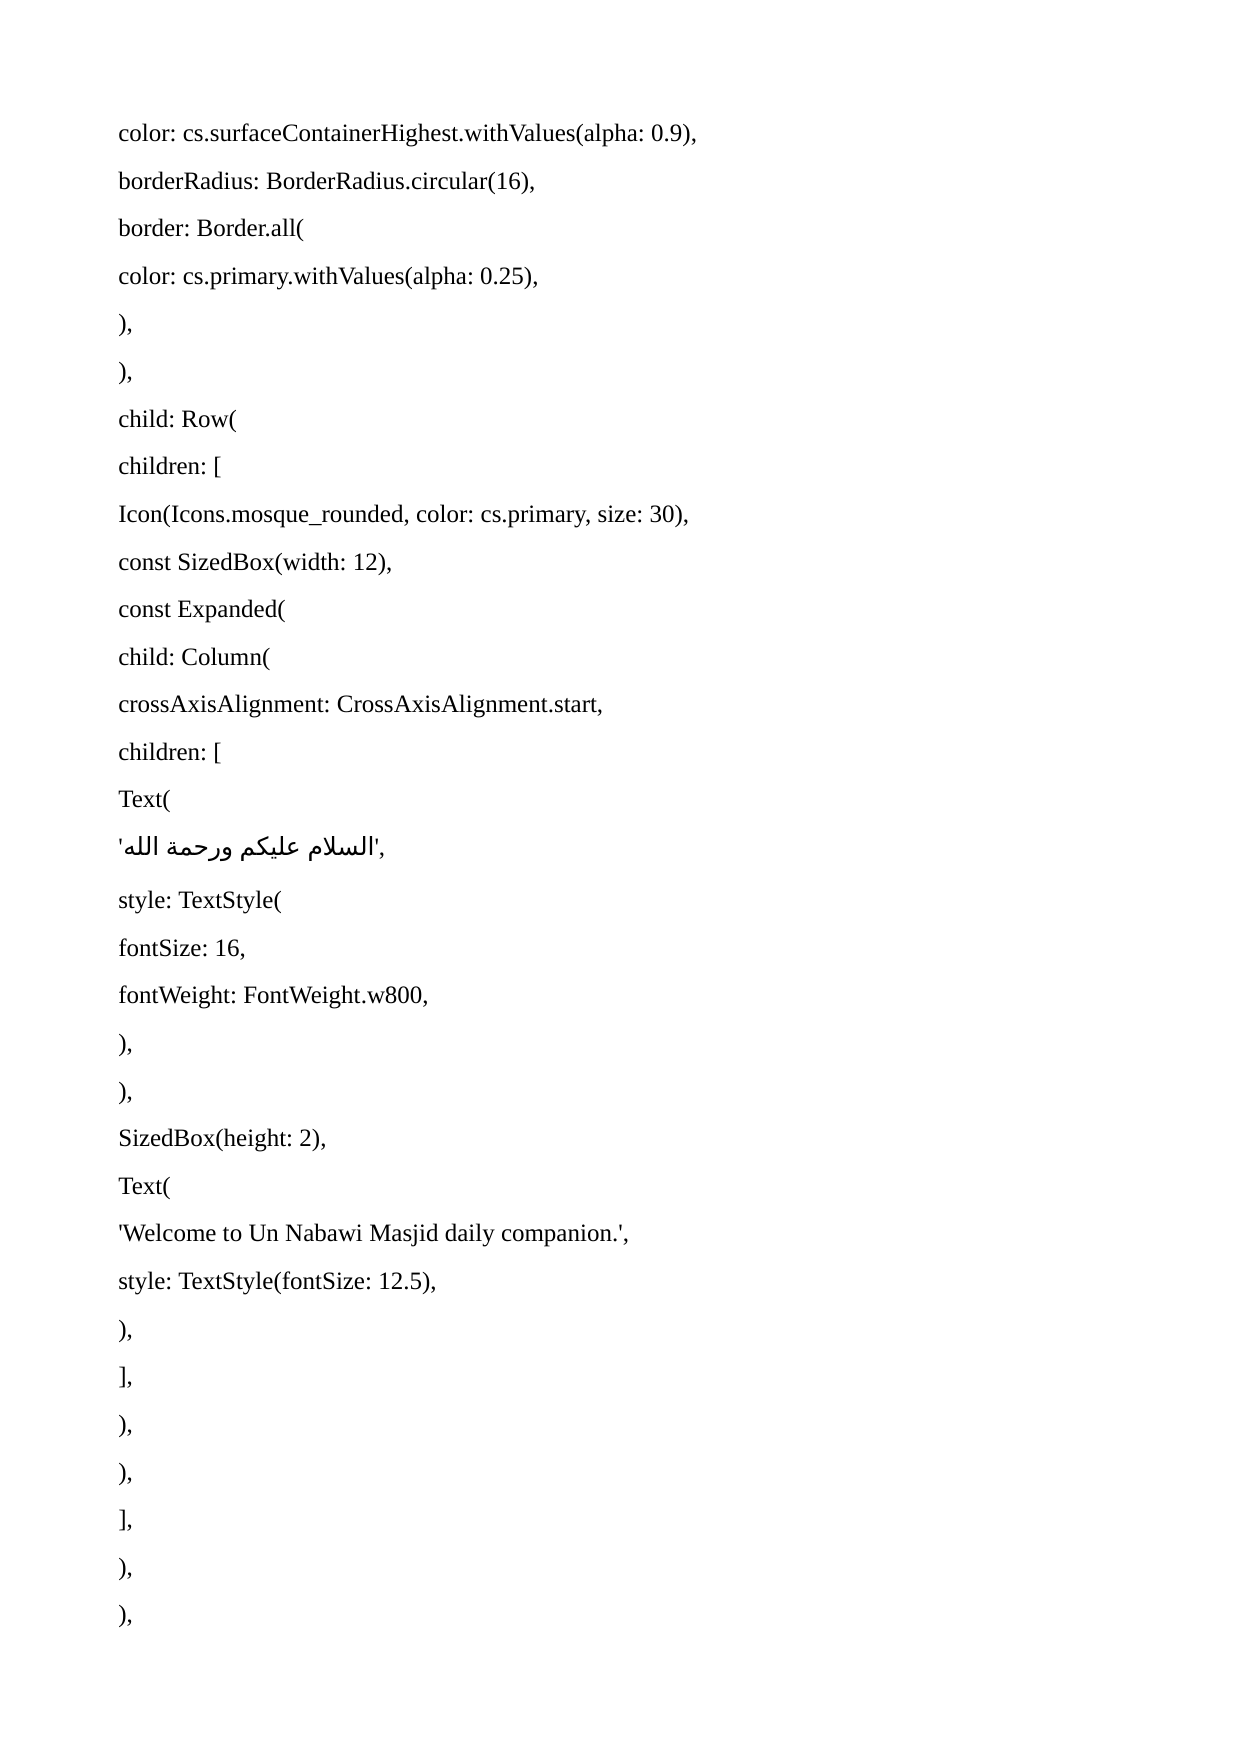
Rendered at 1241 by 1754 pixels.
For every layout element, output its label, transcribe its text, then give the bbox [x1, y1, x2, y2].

text ), [118, 1599, 1122, 1628]
text const Expanded( [118, 594, 1122, 623]
text style: TextStyle(fontSize: 12.5), [118, 1266, 1122, 1295]
text ), [118, 356, 1122, 385]
text 'السلام عليكم ورحمة الله', [118, 832, 1122, 866]
text SizedBox(height: 2), [118, 1123, 1122, 1152]
text 'Welcome to Un Nabawi Masjid daily companion.', [118, 1218, 1122, 1247]
text crossAxisAlignment: CrossAxisAlignment.start, [118, 689, 1122, 718]
text child: Column( [118, 642, 1122, 671]
text fontSize: 16, [118, 933, 1122, 962]
text ), [118, 1457, 1122, 1485]
text borderRadius: BorderRadius.circular(16), [118, 166, 1122, 194]
text ], [118, 1361, 1122, 1390]
text ), [118, 1314, 1122, 1342]
text Text( [118, 1171, 1122, 1200]
text color: cs.primary.withValues(alpha: 0.25), [118, 261, 1122, 290]
text border: Border.all( [118, 213, 1122, 242]
text Text( [118, 784, 1122, 813]
text ), [118, 1028, 1122, 1057]
text const SizedBox(width: 12), [118, 547, 1122, 575]
text children: [ [118, 451, 1122, 480]
text ), [118, 1076, 1122, 1104]
text style: TextStyle( [118, 885, 1122, 914]
text children: [ [118, 737, 1122, 766]
text ], [118, 1504, 1122, 1533]
text ), [118, 1552, 1122, 1581]
text ), [118, 1409, 1122, 1438]
text color: cs.surfaceContainerHighest.withValues(alpha: 0.9), [118, 118, 1122, 147]
text fontWeight: FontWeight.w800, [118, 981, 1122, 1009]
text ), [118, 308, 1122, 337]
text Icon(Icons.mosque_rounded, color: cs.primary, size: 30), [118, 499, 1122, 528]
text child: Row( [118, 404, 1122, 432]
